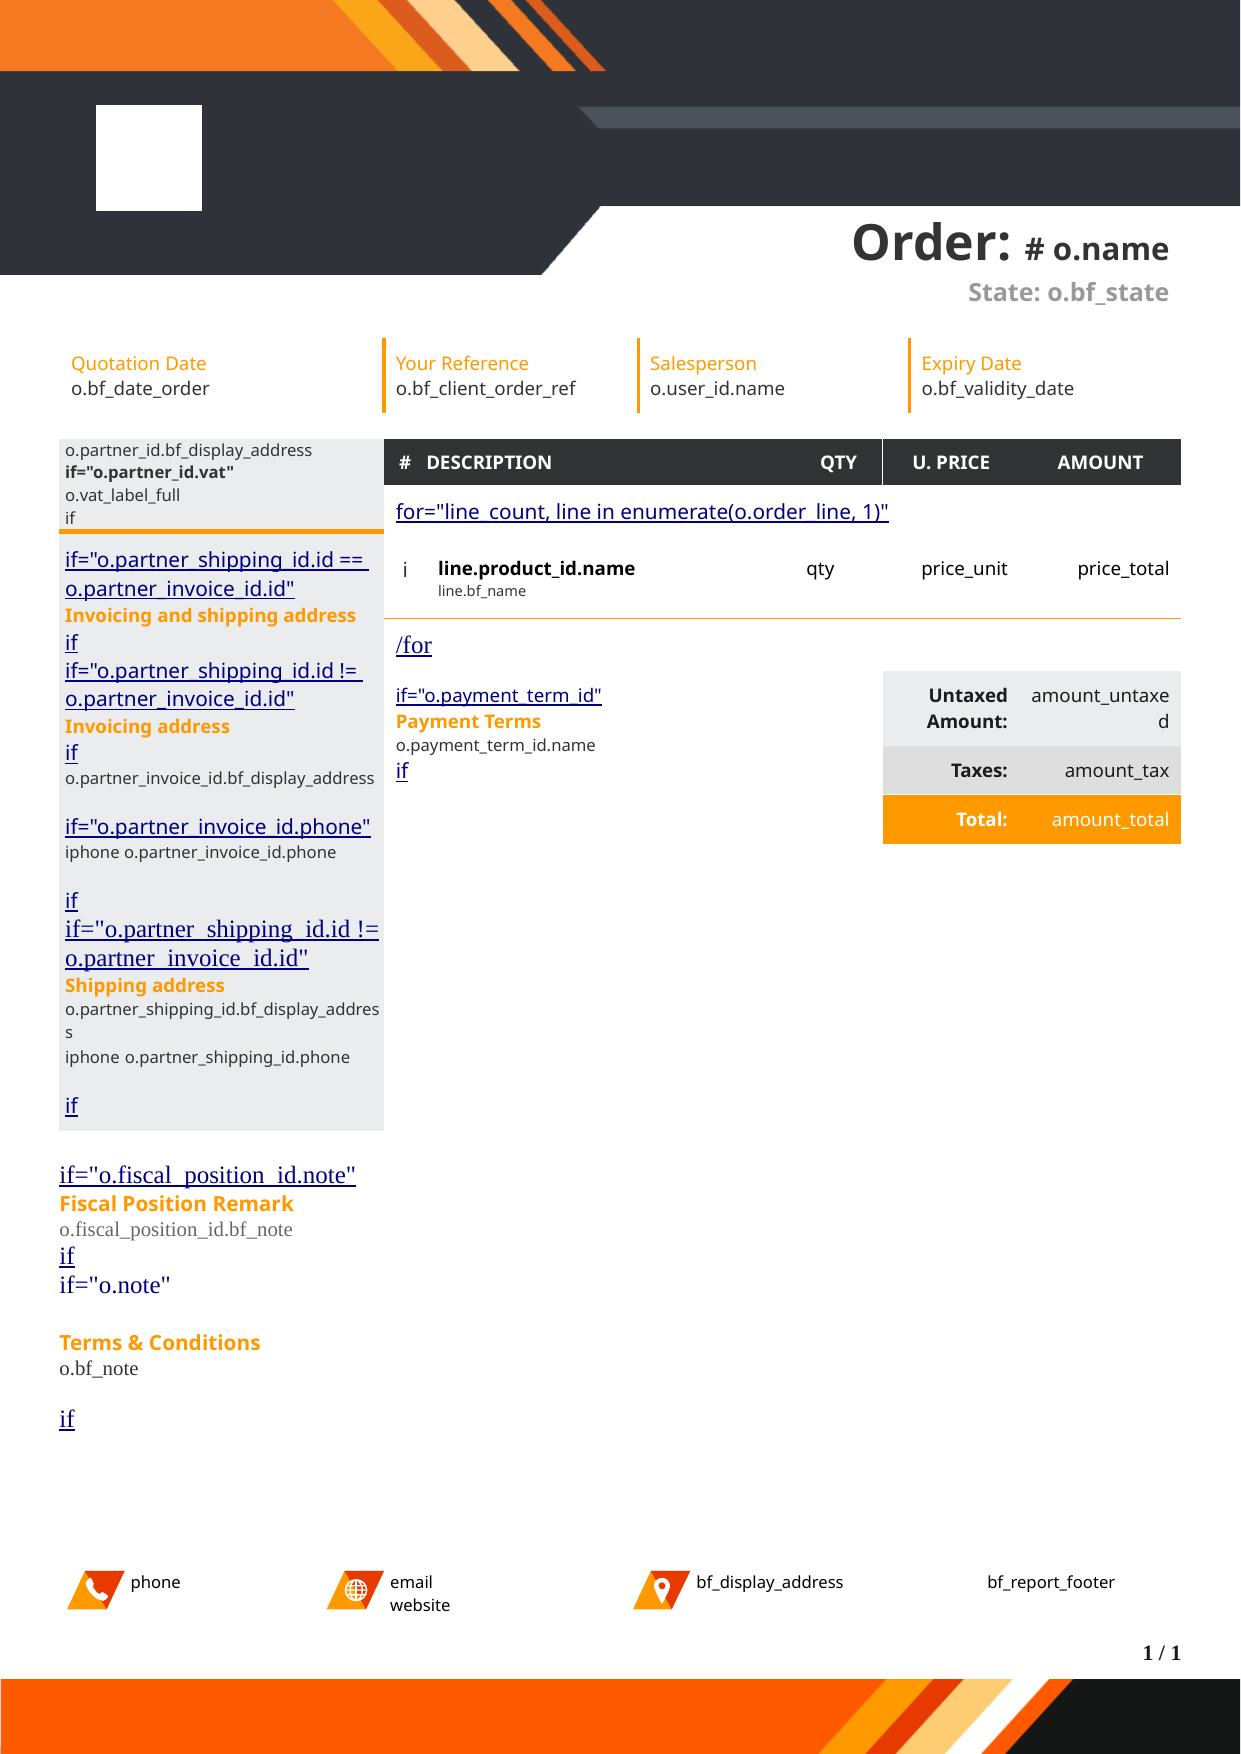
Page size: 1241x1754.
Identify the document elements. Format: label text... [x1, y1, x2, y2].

text Terms & Conditions [59, 1328, 1181, 1356]
table_cell Taxes: [883, 746, 1019, 794]
table_cell price_unit [883, 537, 1019, 618]
table_cell for="line_count, line in enumerate(o.order_line, 1)" [384, 485, 1181, 537]
text if [59, 1404, 1181, 1433]
table_cell [384, 413, 638, 438]
text Fiscal Position Remark [59, 1189, 1181, 1217]
table_cell if="o.partner_shipping_id.id == o.partner_invoice_id.id" Invoicing and shipping address if if="o.partner_shipping_id.id != o.partner_invoice_id.id" Invoicing address if o.partner_invoice_id.bf_display_address if="o.partner_invoice_id.phone" iphone o.partner_invoice_id.phone if if="o.partner_shipping_id.id != o.partner_invoice_id.id" Shipping address o.partner_shipping_id.bf_display_address iphone o.partner_shipping_id.phone if [59, 534, 384, 1131]
table_cell qty [794, 537, 882, 618]
table_cell amount_tax [1019, 746, 1181, 794]
table_cell price_total [1019, 537, 1181, 618]
text o.fiscal_position_id.bf_note [59, 1217, 1181, 1241]
text o.bf_note [59, 1356, 1181, 1380]
table_cell o.partner_id.bf_display_address if="o.partner_id.vat" o.vat_label_full if [59, 439, 384, 529]
table_header AMOUNT [1019, 439, 1181, 485]
table_cell amount_untaxed [1019, 671, 1181, 746]
table_cell line.product_id.name line.bf_name [426, 537, 794, 618]
text if [59, 1241, 1181, 1270]
table_header QTY [794, 439, 882, 485]
table_cell amount_total [1019, 795, 1181, 844]
table_header DESCRIPTION [426, 439, 794, 485]
picture [0, 1679, 1241, 1754]
table_cell [384, 671, 1181, 1131]
table_cell Untaxed Amount: [883, 671, 1019, 746]
table_header # [384, 439, 426, 485]
table_header U. PRICE [883, 439, 1019, 485]
text if="o.note" [59, 1270, 1181, 1299]
text if="o.fiscal_position_id.note" [59, 1160, 1181, 1189]
table_cell i [384, 537, 426, 618]
table_cell Total: [883, 795, 1019, 844]
table_header Salesperson o.user_id.name [640, 338, 908, 413]
picture [0, 0, 1241, 275]
table_cell if="o.payment_term_id" Payment Terms o.payment_term_id.name if [384, 671, 882, 844]
table_cell [59, 413, 384, 438]
table_cell [638, 413, 909, 438]
table_header Quotation Date o.bf_date_order [59, 338, 382, 413]
table_header Expiry Date o.bf_validity_date [911, 338, 1181, 413]
table_header Your Reference o.bf_client_order_ref [386, 338, 637, 413]
table_cell /for [384, 619, 1181, 671]
table_cell [910, 413, 1181, 438]
